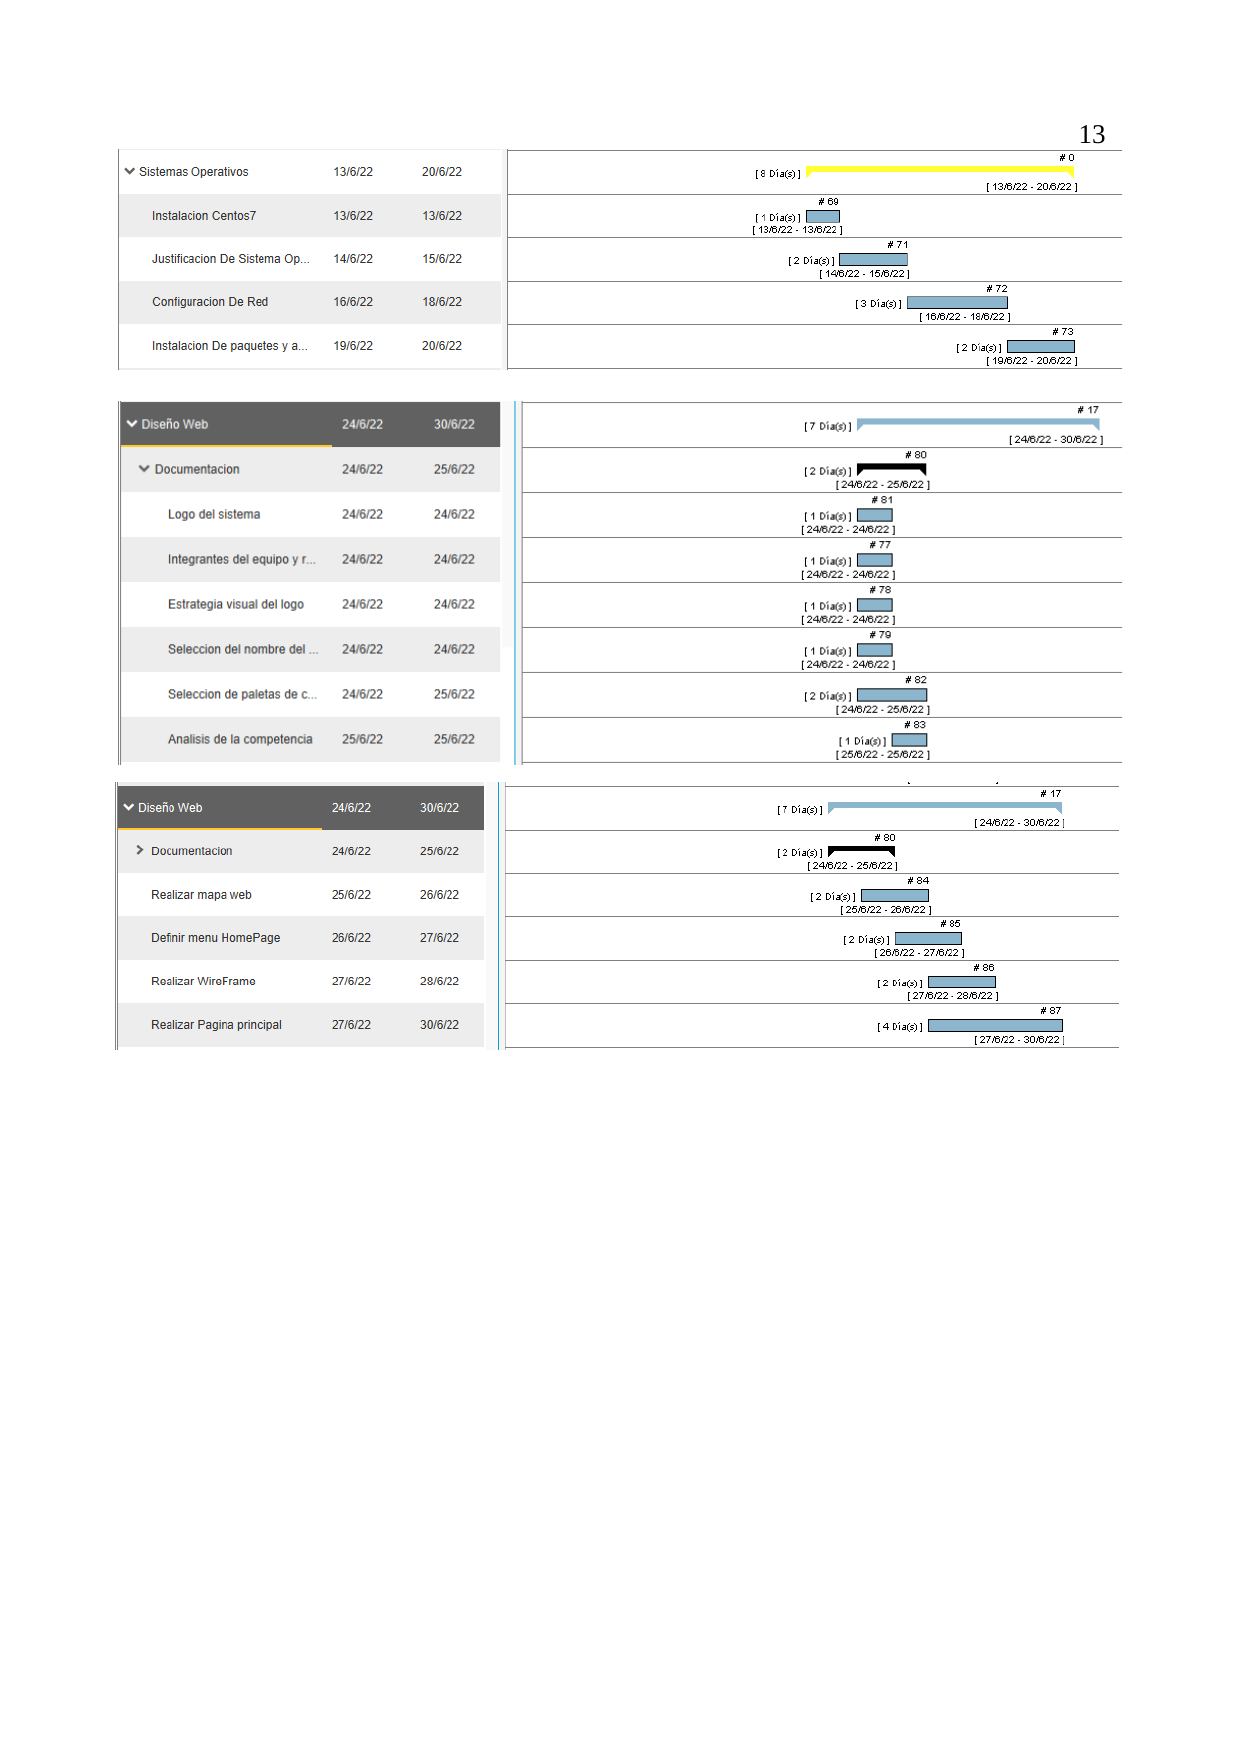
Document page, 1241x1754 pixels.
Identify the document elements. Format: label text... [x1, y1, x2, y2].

picture [118, 149, 1123, 370]
picture [115, 782, 497, 1050]
picture [500, 782, 1119, 1050]
text 13 [118, 118, 1122, 149]
picture [118, 401, 1123, 765]
